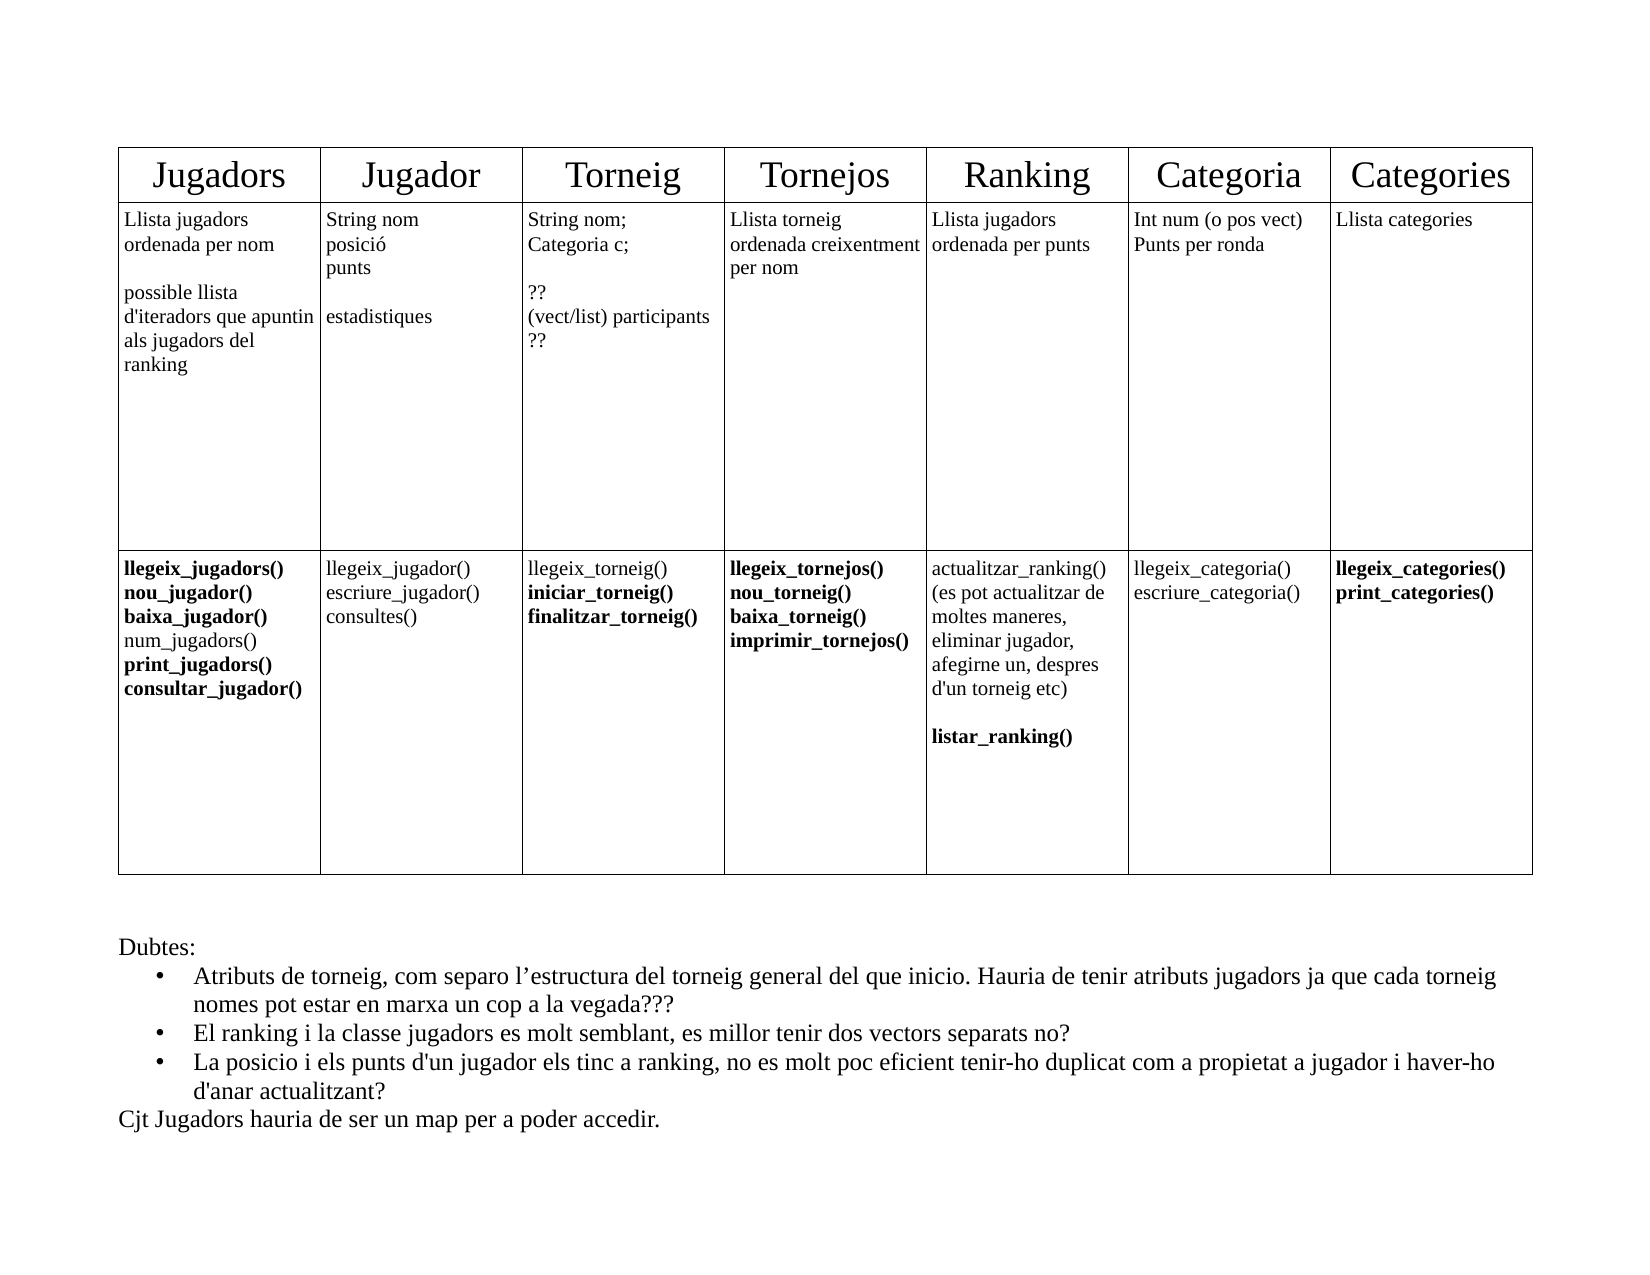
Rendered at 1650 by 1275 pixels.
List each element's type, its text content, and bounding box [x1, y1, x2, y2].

table_cell llegeix_jugador() escriure_jugador() consultes() [321, 551, 522, 874]
table_cell Llista categories [1331, 203, 1532, 550]
table_header Categories [1331, 148, 1532, 202]
table_cell Llista jugadors ordenada per punts [927, 203, 1128, 550]
table_header Jugador [321, 148, 522, 202]
list La posicio i els punts d'un jugador els tinc a ranking, no es molt poc eficient tenir-ho duplicat com a propietat a jugador i haver-ho d'anar actualitzant? [156, 1047, 1532, 1104]
table_cell llegeix_tornejos() nou_torneig() baixa_torneig() imprimir_tornejos() [725, 551, 926, 874]
table_header Torneig [523, 148, 724, 202]
table_cell Llista torneig ordenada creixentment per nom [725, 203, 926, 550]
table_header Tornejos [725, 148, 926, 202]
table_header Jugadors [119, 148, 320, 202]
table_header Categoria [1129, 148, 1330, 202]
table_cell llegeix_jugadors() nou_jugador() baixa_jugador() num_jugadors() print_jugadors() consultar_jugador() [119, 551, 320, 874]
list El ranking i la classe jugadors es molt semblant, es millor tenir dos vectors separats no? [156, 1018, 1532, 1047]
table_cell llegeix_torneig() iniciar_torneig() finalitzar_torneig() [523, 551, 724, 874]
text Cjt Jugadors hauria de ser un map per a poder accedir. [118, 1104, 1532, 1133]
table_header Ranking [927, 148, 1128, 202]
table_cell String nom; Categoria c; ?? (vect/list) participants ?? [523, 203, 724, 550]
table_cell actualitzar_ranking() (es pot actualitzar de moltes maneres, eliminar jugador, afegirne un, despres d'un torneig etc) listar_ranking() [927, 551, 1128, 874]
table_cell llegeix_categories() print_categories() [1331, 551, 1532, 874]
table_cell Llista jugadors ordenada per nom possible llista d'iteradors que apuntin als jugadors del ranking [119, 203, 320, 550]
list Atributs de torneig, com separo l’estructura del torneig general del que inicio. Hauria de tenir atributs jugadors ja que cada torneig nomes pot estar en marxa un cop a la vegada??? [156, 961, 1532, 1018]
table_cell llegeix_categoria() escriure_categoria() [1129, 551, 1330, 874]
table_cell Int num (o pos vect) Punts per ronda [1129, 203, 1330, 550]
table_cell String nom posició punts estadistiques [321, 203, 522, 550]
text Dubtes: [118, 932, 1532, 961]
